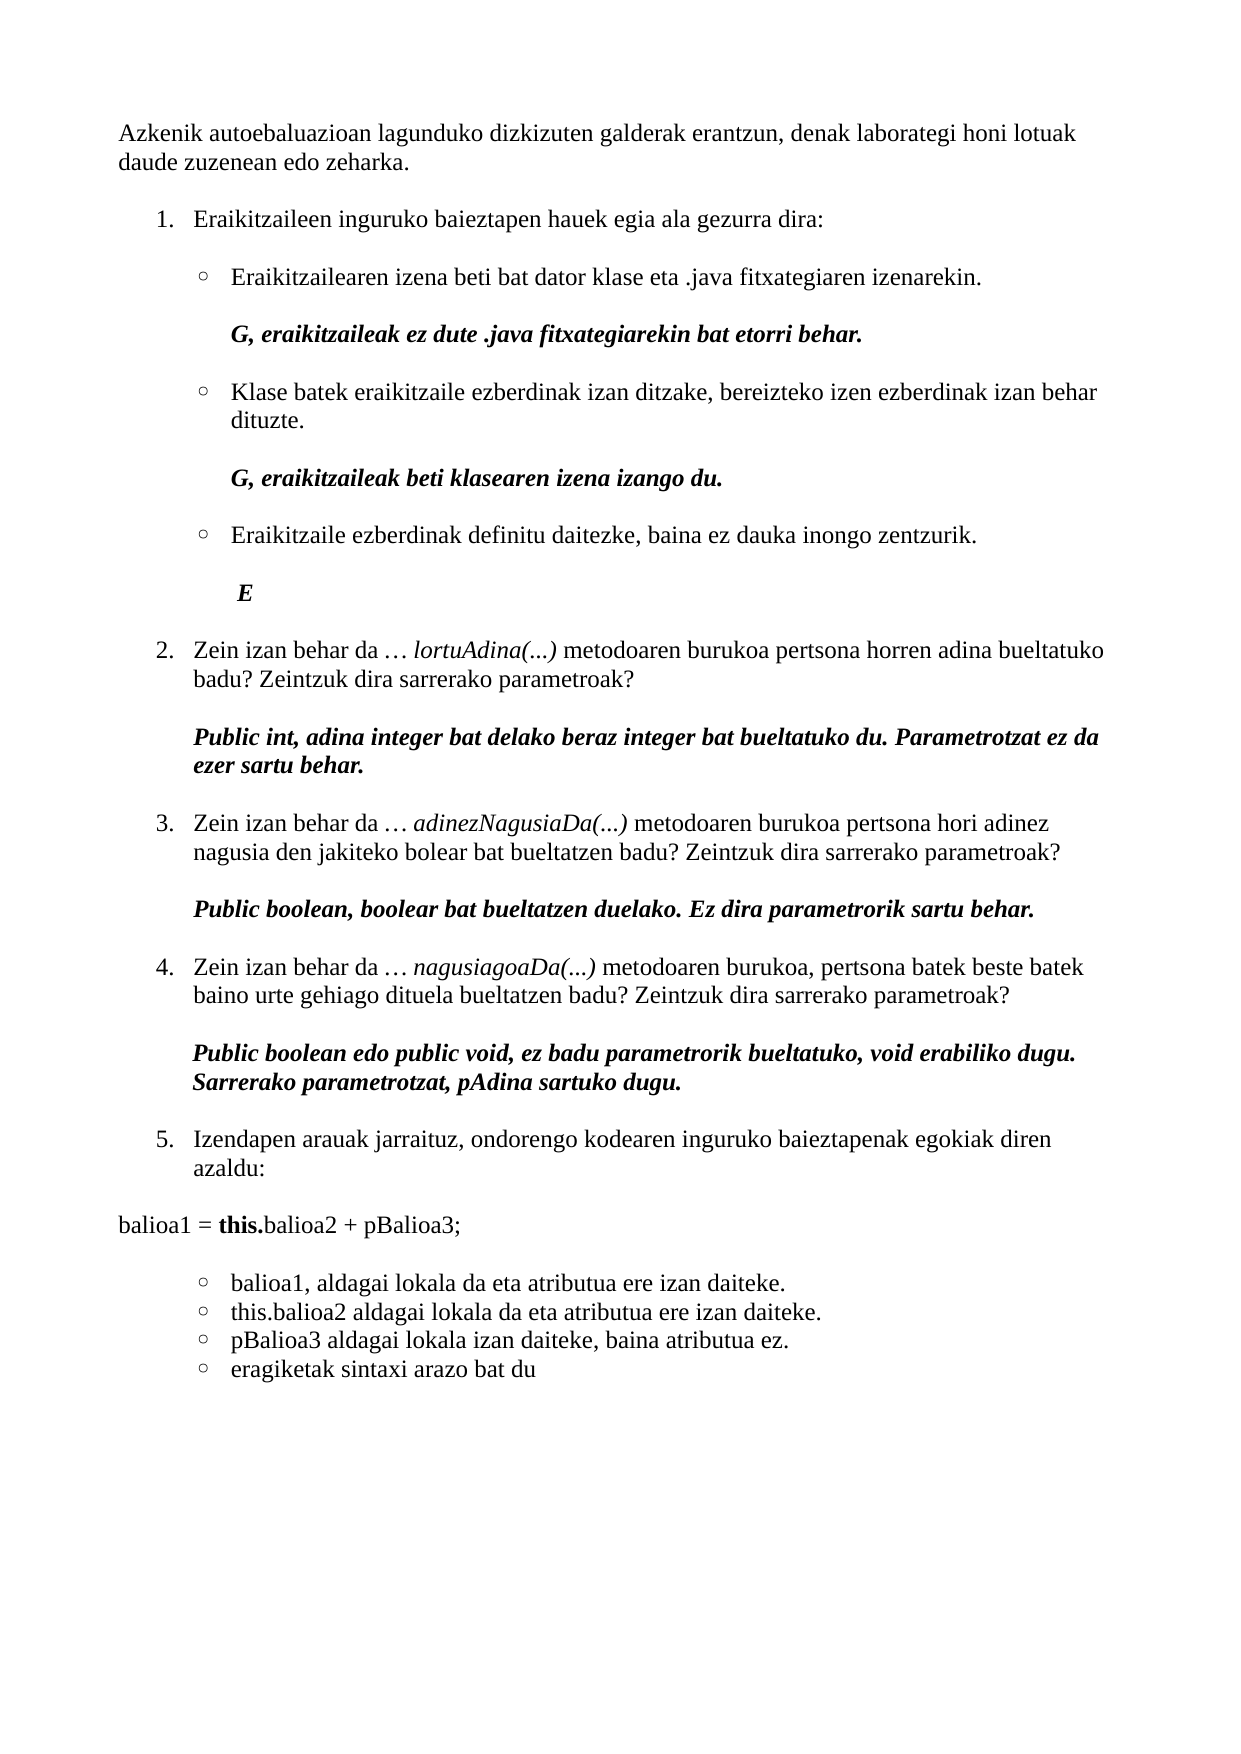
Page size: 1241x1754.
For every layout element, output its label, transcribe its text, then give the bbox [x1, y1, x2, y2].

list pBalioa3 aldagai lokala izan daiteke, baina atributua ez. [193, 1326, 1122, 1354]
list Zein izan behar da … adinezNagusiaDa(...) metodoaren burukoa pertsona hori adinez nagusia den jakiteko bolear bat bueltatzen badu? Zeintzuk dira sarrerako parametroak? [156, 808, 1122, 866]
list balioa1, aldagai lokala da eta atributua ere izan daiteke. [193, 1268, 1122, 1297]
text G, eraikitzaileak ez dute .java fitxategiarekin bat etorri behar. [231, 319, 1122, 348]
list this.balioa2 aldagai lokala da eta atributua ere izan daiteke. [193, 1297, 1122, 1326]
list Zein izan behar da … lortuAdina(...) metodoaren burukoa pertsona horren adina bueltatuko badu? Zeintzuk dira sarrerako parametroak? [156, 636, 1122, 693]
text Public boolean edo public void, ez badu parametrorik bueltatuko, void erabiliko dugu. Sarrerako parametrotzat, pAdina sartuko dugu. [192, 1038, 1122, 1096]
text G, eraikitzaileak beti klasearen izena izango du. [231, 463, 1122, 492]
list Izendapen arauak jarraituz, ondorengo kodearen inguruko baieztapenak egokiak diren azaldu: [156, 1124, 1122, 1182]
list Klase batek eraikitzaile ezberdinak izan ditzake, bereizteko izen ezberdinak izan behar dituzte. [193, 377, 1122, 434]
text Public int, adina integer bat delako beraz integer bat bueltatuko du. Parametrotzat ez da ezer sartu behar. [193, 722, 1122, 779]
text balioa1 = this.balioa2 + pBalioa3; [118, 1211, 1122, 1239]
list Eraikitzailearen izena beti bat dator klase eta .java fitxategiaren izenarekin. [193, 262, 1122, 291]
list Zein izan behar da … nagusiagoaDa(...) metodoaren burukoa, pertsona batek beste batek baino urte gehiago dituela bueltatzen badu? Zeintzuk dira sarrerako parametroak? [156, 952, 1122, 1009]
text E [231, 578, 1122, 607]
list Eraikitzaile ezberdinak definitu daitezke, baina ez dauka inongo zentzurik. [193, 521, 1122, 549]
text Azkenik autoebaluazioan lagunduko dizkizuten galderak erantzun, denak laborategi honi lotuak daude zuzenean edo zeharka. [118, 118, 1122, 176]
list eragiketak sintaxi arazo bat du [193, 1354, 1122, 1383]
text Public boolean, boolear bat bueltatzen duelako. Ez dira parametrorik sartu behar. [193, 894, 1122, 923]
list Eraikitzaileen inguruko baieztapen hauek egia ala gezurra dira: [156, 204, 1122, 233]
